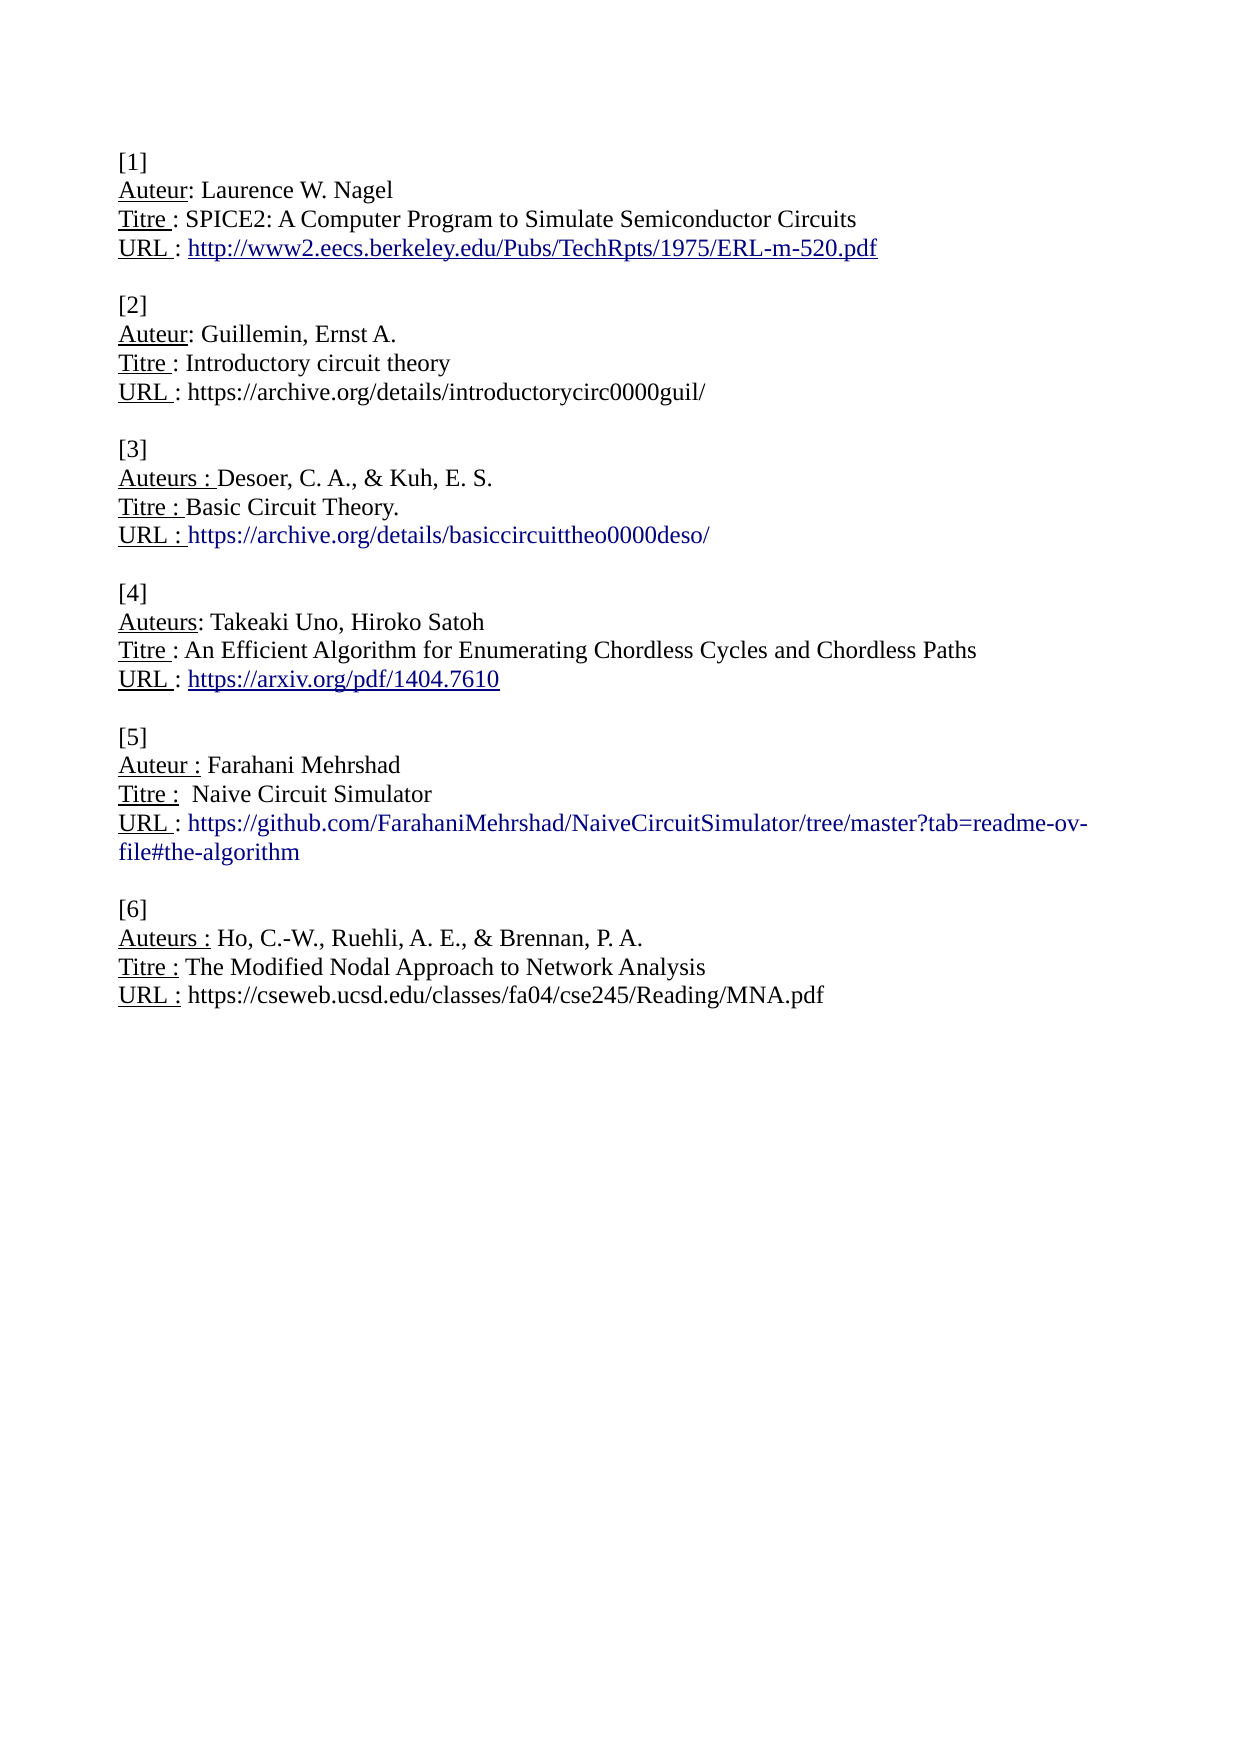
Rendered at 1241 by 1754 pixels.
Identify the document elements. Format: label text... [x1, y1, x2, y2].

text Auteurs : Ho, C.-W., Ruehli, A. E., & Brennan, P. A. [118, 923, 1122, 952]
text Titre : The Modified Nodal Approach to Network Analysis [118, 952, 1122, 981]
text Titre : Naive Circuit Simulator [118, 779, 1122, 808]
text [3] [118, 434, 1122, 463]
text [4] [118, 578, 1122, 607]
text Auteur : Farahani Mehrshad [118, 751, 1122, 779]
text URL : https://archive.org/details/introductorycirc0000guil/ [118, 377, 1122, 406]
text [2] [118, 291, 1122, 319]
text Auteurs: Takeaki Uno, Hiroko Satoh [118, 607, 1122, 636]
text Auteur: Laurence W. Nagel [118, 176, 1122, 204]
text [6] [118, 894, 1122, 923]
text Titre : SPICE2: A Computer Program to Simulate Semiconductor Circuits [118, 204, 1122, 233]
text URL : http://www2.eecs.berkeley.edu/Pubs/TechRpts/1975/ERL-m-520.pdf [118, 233, 1122, 262]
text Titre : Basic Circuit Theory. [118, 492, 1122, 521]
text [1] [118, 147, 1122, 176]
text Auteurs : Desoer, C. A., & Kuh, E. S. [118, 463, 1122, 492]
text Titre : Introductory circuit theory [118, 348, 1122, 377]
text URL : https://arxiv.org/pdf/1404.7610 [118, 664, 1122, 693]
text URL : https://cseweb.ucsd.edu/classes/fa04/cse245/Reading/MNA.pdf [118, 981, 1122, 1009]
text URL : https://archive.org/details/basiccircuittheo0000deso/ [118, 521, 1122, 549]
text Auteur: Guillemin, Ernst A. [118, 319, 1122, 348]
text URL : https://github.com/FarahaniMehrshad/NaiveCircuitSimulator/tree/master?tab=readme-ov-file#the-algorithm [118, 808, 1122, 866]
text Titre : An Efficient Algorithm for Enumerating Chordless Cycles and Chordless Paths [118, 636, 1122, 664]
text [5] [118, 722, 1122, 751]
